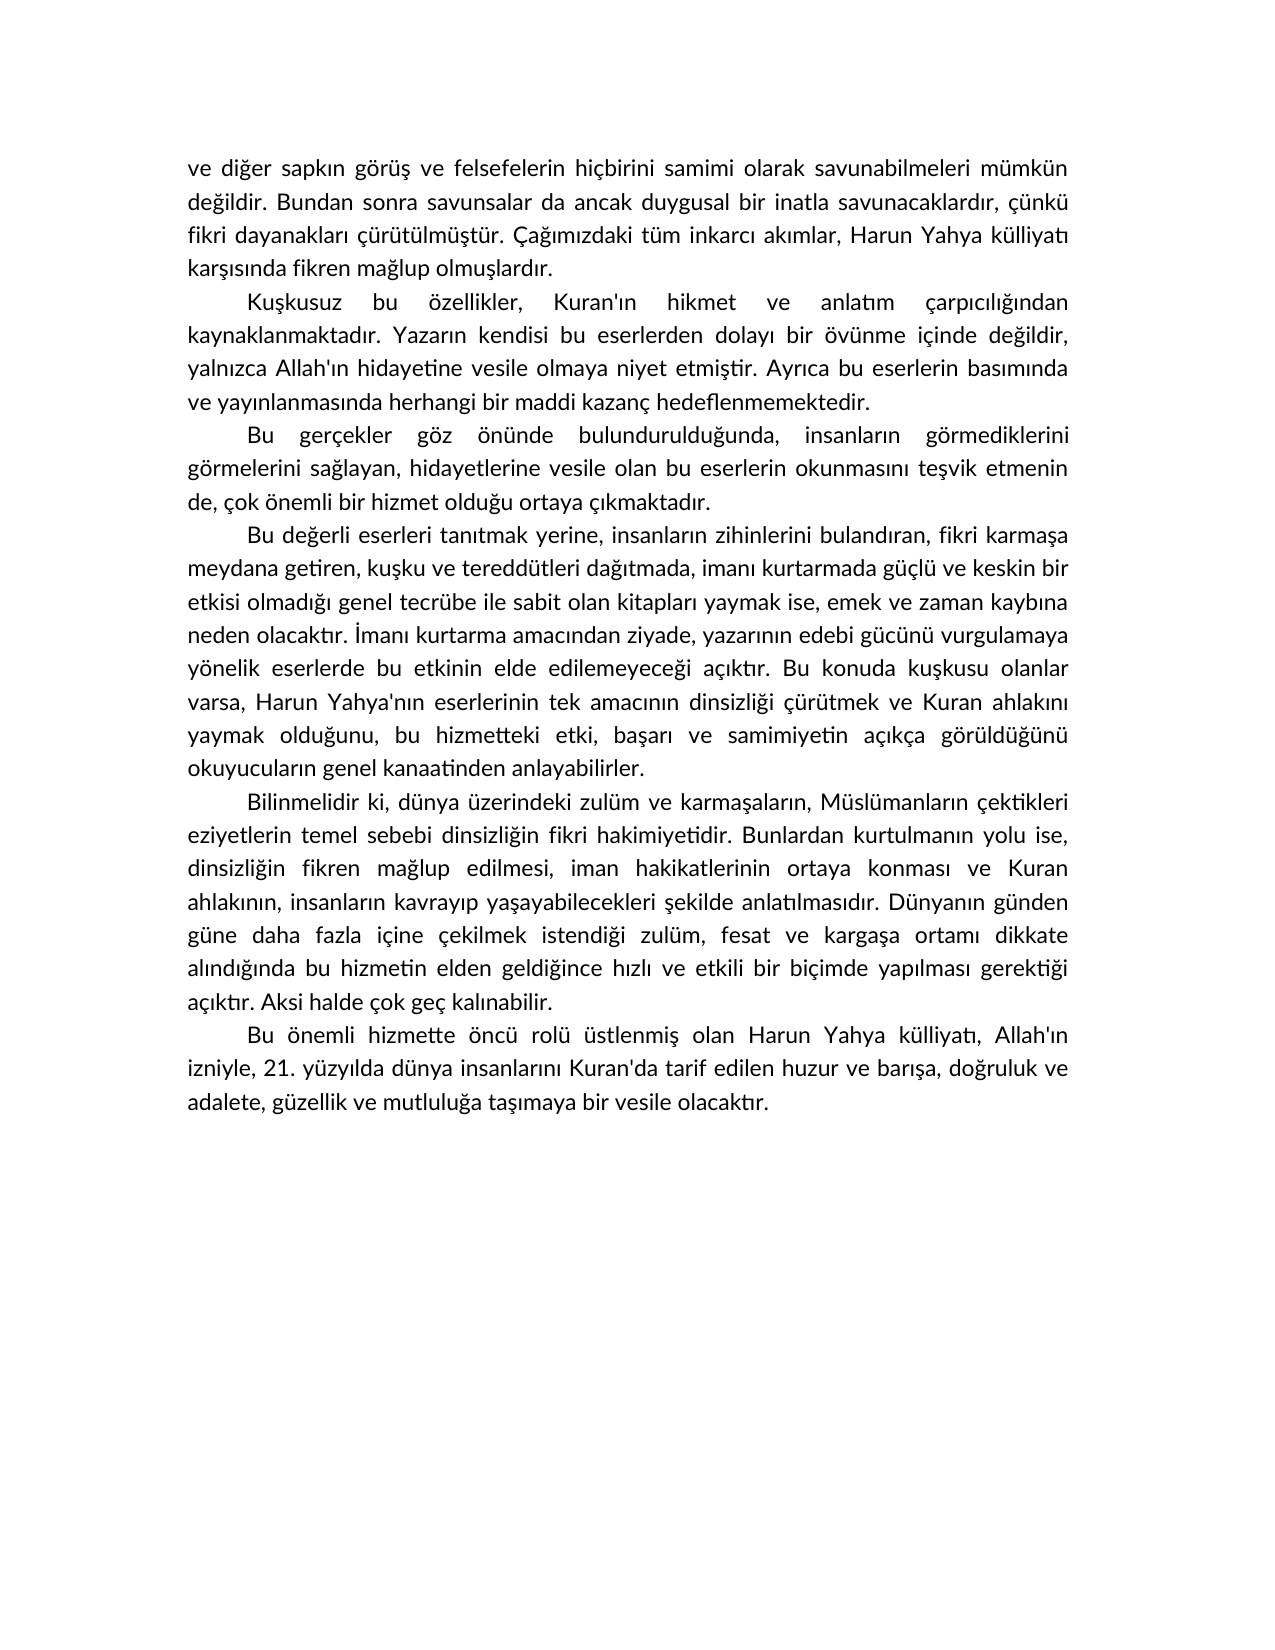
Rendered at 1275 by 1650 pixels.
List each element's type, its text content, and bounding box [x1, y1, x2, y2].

text Kuşkusuz bu özellikler, Kuran'ın hikmet ve anlatım çarpıcılığından kaynaklanmaktadır. Yazarın kendisi bu eserlerden dolayı bir övünme içinde değildir, yalnızca Allah'ın hidayetine vesile olmaya niyet etmiştir. Ayrıca bu eserlerin basımında ve yayınlanmasında herhangi bir maddi kazanç hedeflenmemektedir. [187, 283, 1070, 417]
text Bu önemli hizmette öncü rolü üstlenmiş olan Harun Yahya külliyatı, Allah'ın izniyle, 21. yüzyılda dünya insanlarını Kuran'da tarif edilen huzur ve barışa, doğruluk ve adalete, güzellik ve mutluluğa taşımaya bir vesile olacaktır. [187, 1017, 1070, 1117]
text Bu gerçekler göz önünde bulundurulduğunda, insanların görmediklerini görmelerini sağlayan, hidayetlerine vesile olan bu eserlerin okunmasını teşvik etmenin de, çok önemli bir hizmet olduğu ortaya çıkmaktadır. [187, 417, 1070, 517]
text Bu değerli eserleri tanıtmak yerine, insanların zihinlerini bulandıran, fikri karmaşa meydana getiren, kuşku ve tereddütleri dağıtmada, imanı kurtarmada güçlü ve keskin bir etkisi olmadığı genel tecrübe ile sabit olan kitapları yaymak ise, emek ve zaman kaybına neden olacaktır. İmanı kurtarma amacından ziyade, yazarının edebi gücünü vurgulamaya yönelik eserlerde bu etkinin elde edilemeyeceği açıktır. Bu konuda kuşkusu olanlar varsa, Harun Yahya'nın eserlerinin tek amacının dinsizliği çürütmek ve Kuran ahlakını yaymak olduğunu, bu hizmetteki etki, başarı ve samimiyetin açıkça görüldüğünü okuyucuların genel kanaatinden anlayabilirler. [187, 517, 1070, 783]
text ve diğer sapkın görüş ve felsefelerin hiçbirini samimi olarak savunabilmeleri mümkün değildir. Bundan sonra savunsalar da ancak duygusal bir inatla savunacaklardır, çünkü fikri dayanakları çürütülmüştür. Çağımızdaki tüm inkarcı akımlar, Harun Yahya külliyatı karşısında fikren mağlup olmuşlardır. [187, 150, 1070, 283]
text Bilinmelidir ki, dünya üzerindeki zulüm ve karmaşaların, Müslümanların çektikleri eziyetlerin temel sebebi dinsizliğin fikri hakimiyetidir. Bunlardan kurtulmanın yolu ise, dinsizliğin fikren mağlup edilmesi, iman hakikatlerinin ortaya konması ve Kuran ahlakının, insanların kavrayıp yaşayabilecekleri şekilde anlatılmasıdır. Dünyanın günden güne daha fazla içine çekilmek istendiği zulüm, fesat ve kargaşa ortamı dikkate alındığında bu hizmetin elden geldiğince hızlı ve etkili bir biçimde yapılması gerektiği açıktır. Aksi halde çok geç kalınabilir. [187, 783, 1070, 1017]
